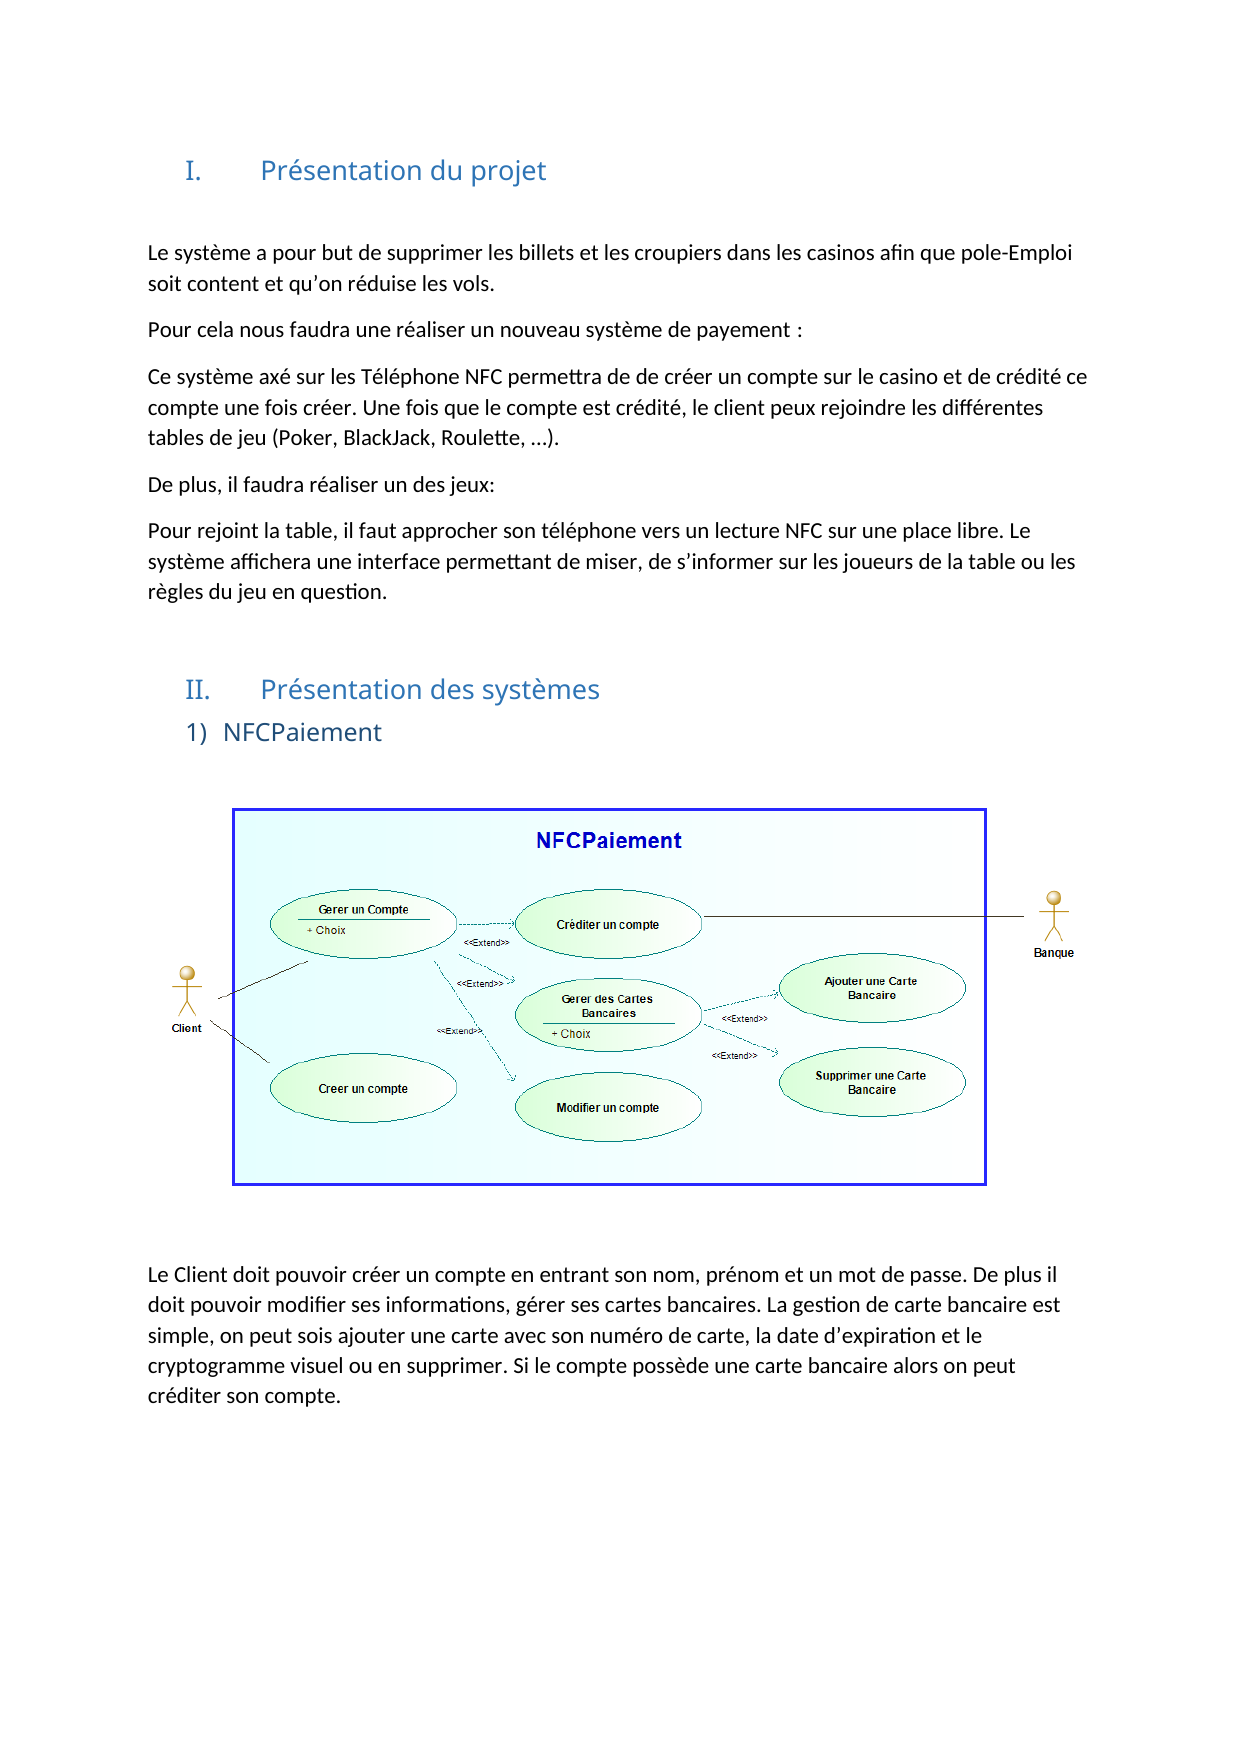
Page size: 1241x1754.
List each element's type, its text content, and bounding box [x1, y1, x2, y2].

subtitle Présentation des systèmes [185, 671, 1093, 708]
picture [147, 798, 1093, 1195]
text Le Client doit pouvoir créer un compte en entrant son nom, prénom et un mot de passe. De plus il doit pouvoir modifier ses informations, gérer ses cartes bancaires. La gestion de carte bancaire est simple, on peut sois ajouter une carte avec son numéro de carte, la date d’expiration et le cryptogramme visuel ou en supprimer. Si le compte possède une carte bancaire alors on peut créditer son compte. [148, 1260, 1093, 1409]
text Ce système axé sur les Téléphone NFC permettra de de créer un compte sur le casino et de crédité ce compte une fois créer. Une fois que le compte est crédité, le client peux rejoindre les différentes tables de jeu (Poker, BlackJack, Roulette, …). [148, 362, 1093, 451]
text De plus, il faudra réaliser un des jeux: [148, 470, 1093, 498]
text Pour cela nous faudra une réaliser un nouveau système de payement : [148, 316, 1093, 343]
subtitle NFCPaiement [185, 715, 1093, 749]
text Pour rejoint la table, il faut approcher son téléphone vers un lecture NFC sur une place libre. Le système affichera une interface permettant de miser, de s’informer sur les joueurs de la table ou les règles du jeu en question. [148, 517, 1093, 605]
subtitle Présentation du projet [185, 152, 1093, 189]
text Le système a pour but de supprimer les billets et les croupiers dans les casinos afin que pole-Emploi soit content et qu’on réduise les vols. [148, 238, 1093, 297]
